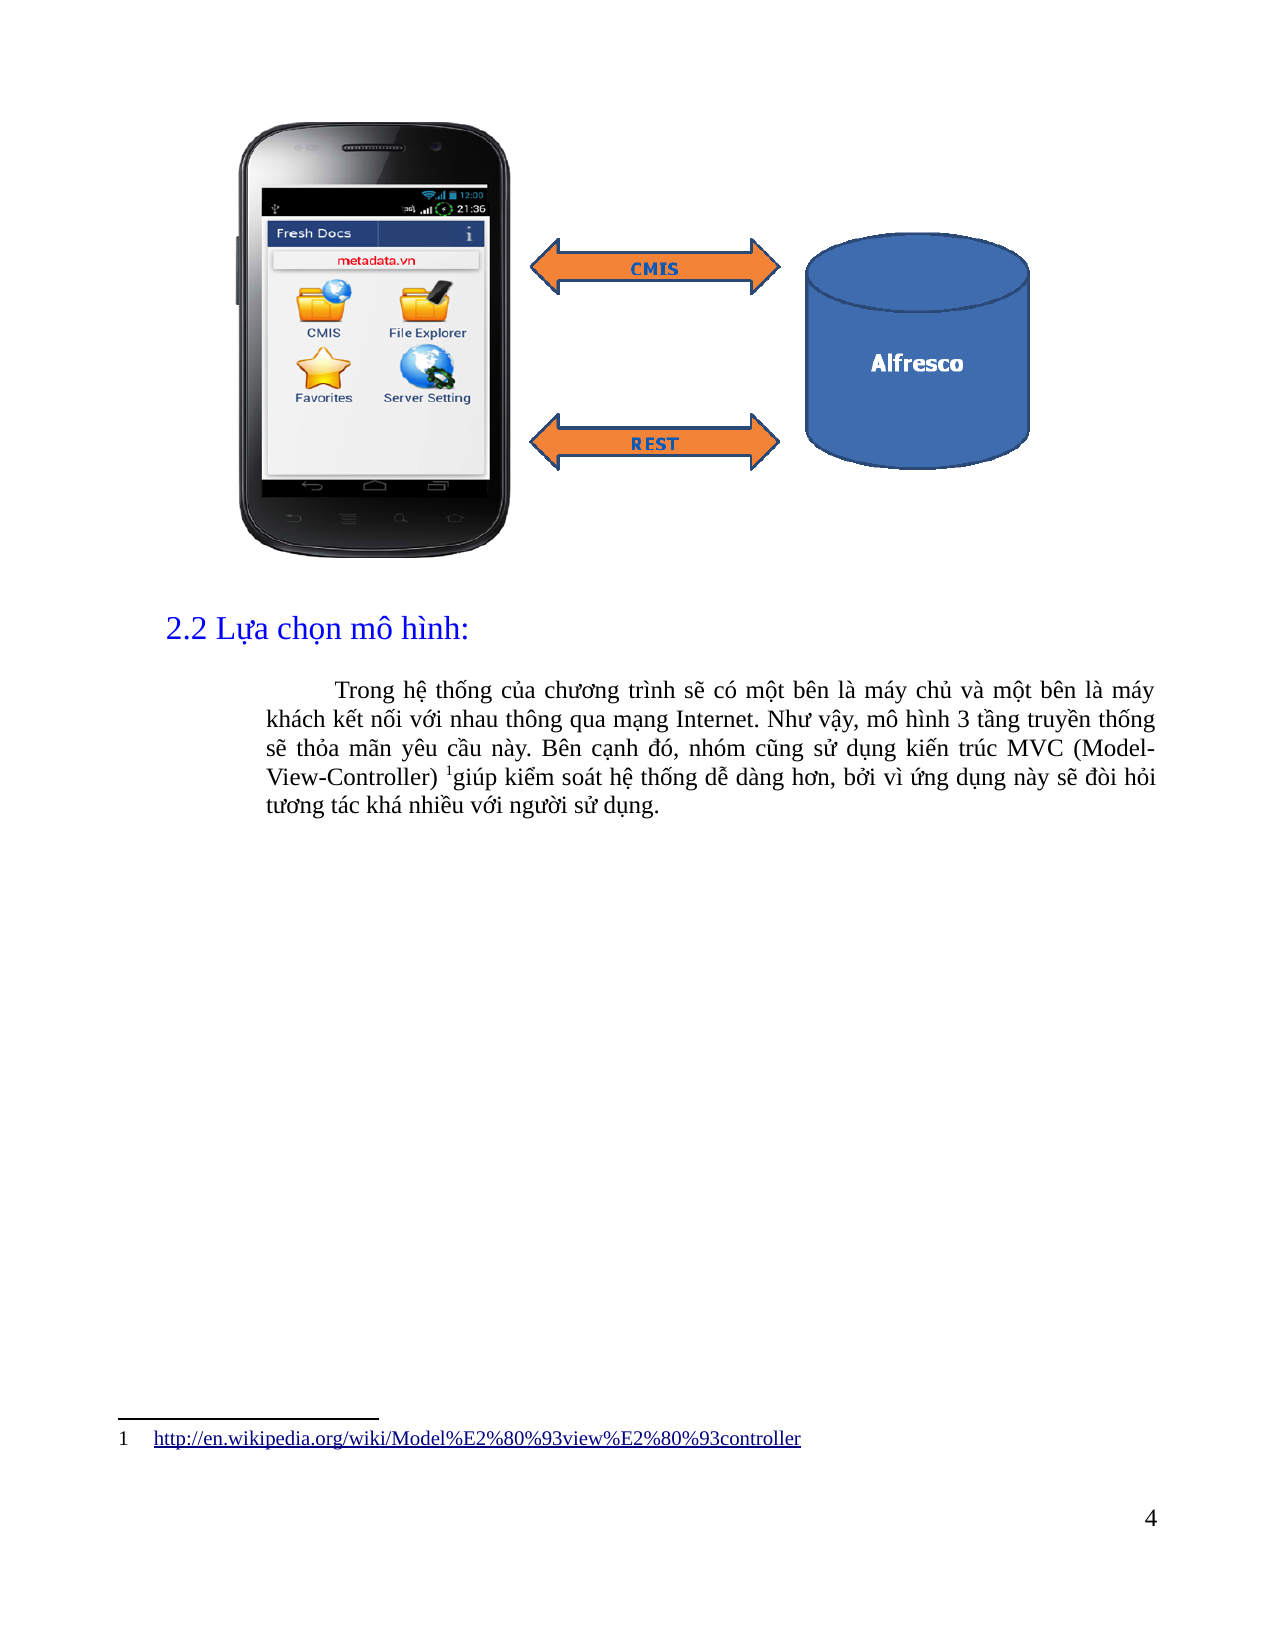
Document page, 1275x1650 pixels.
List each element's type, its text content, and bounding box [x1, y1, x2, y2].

list Trong hệ thống của chương trình sẽ có một bên là máy chủ và một bên là máy khách kết nối với nhau thông qua mạng Internet. Như vậy, mô hình 3 tầng truyền thống sẽ thỏa mãn yêu cầu này. Bên cạnh đó, nhóm cũng sử dụng kiến trúc MVC (Model-View-Controller) giúp kiểm soát hệ thống dễ dàng hơn, bởi vì ứng dụng này sẽ đòi hỏi tương tác khá nhiều với người sử dụng. [266, 676, 1157, 819]
subtitle 2.2 Lựa chọn mô hình: [166, 608, 1157, 647]
picture [235, 118, 1040, 558]
list http://en.wikipedia.org/wiki/Model%E2%80%93view%E2%80%93controller [118, 1426, 1157, 1449]
